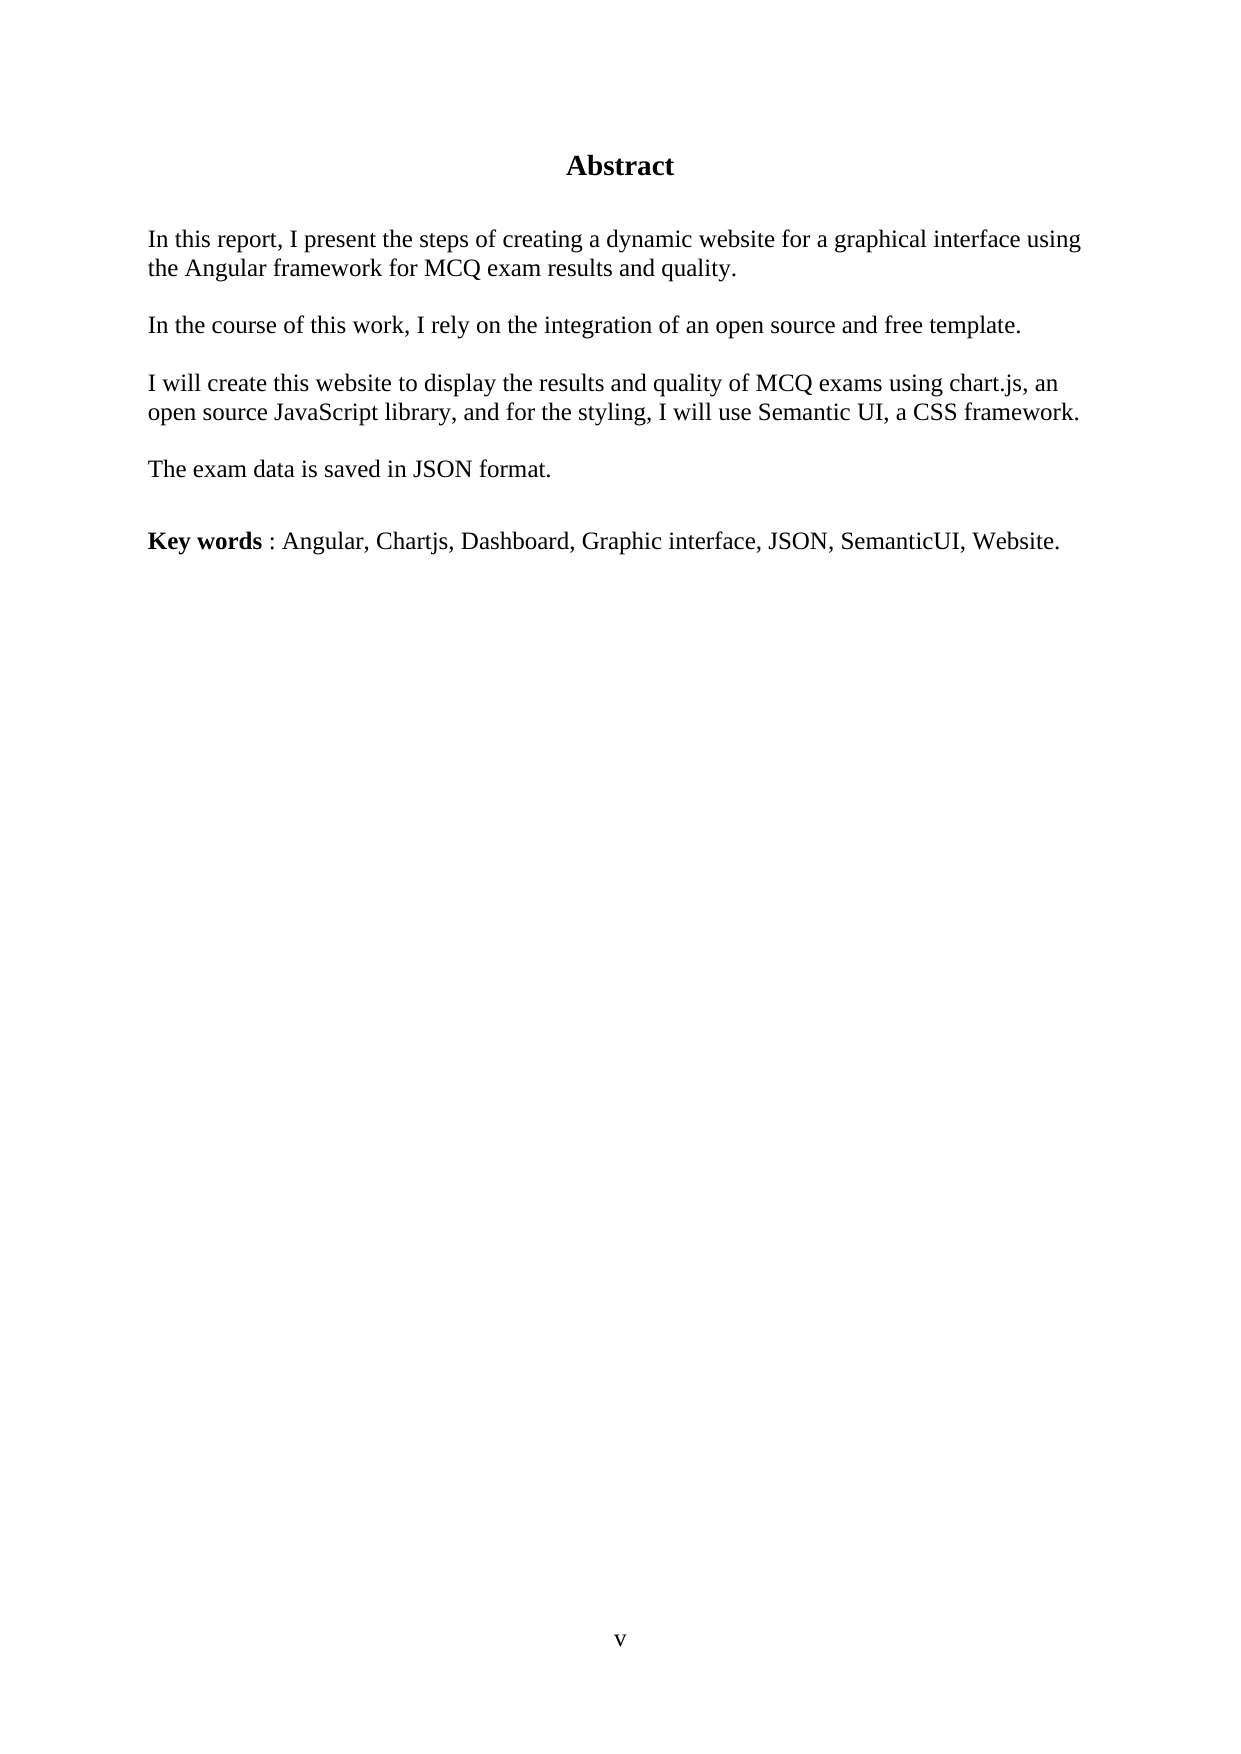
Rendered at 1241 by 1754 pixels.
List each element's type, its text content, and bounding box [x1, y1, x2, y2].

text Key words : Angular, Chartjs, Dashboard, Graphic interface, JSON, SemanticUI, Website. [148, 526, 1093, 555]
subtitle Abstract [148, 148, 1093, 181]
text In this report, I present the steps of creating a dynamic website for a graphical interface using the Angular framework for MCQ exam results and quality. [148, 224, 1093, 282]
text The exam data is saved in JSON format. [148, 454, 1093, 483]
text I will create this website to display the results and quality of MCQ exams using chart.js, an open source JavaScript library, and for the styling, I will use Semantic UI, a CSS framework. [148, 368, 1093, 426]
text In the course of this work, I rely on the integration of an open source and free template. [148, 311, 1093, 339]
